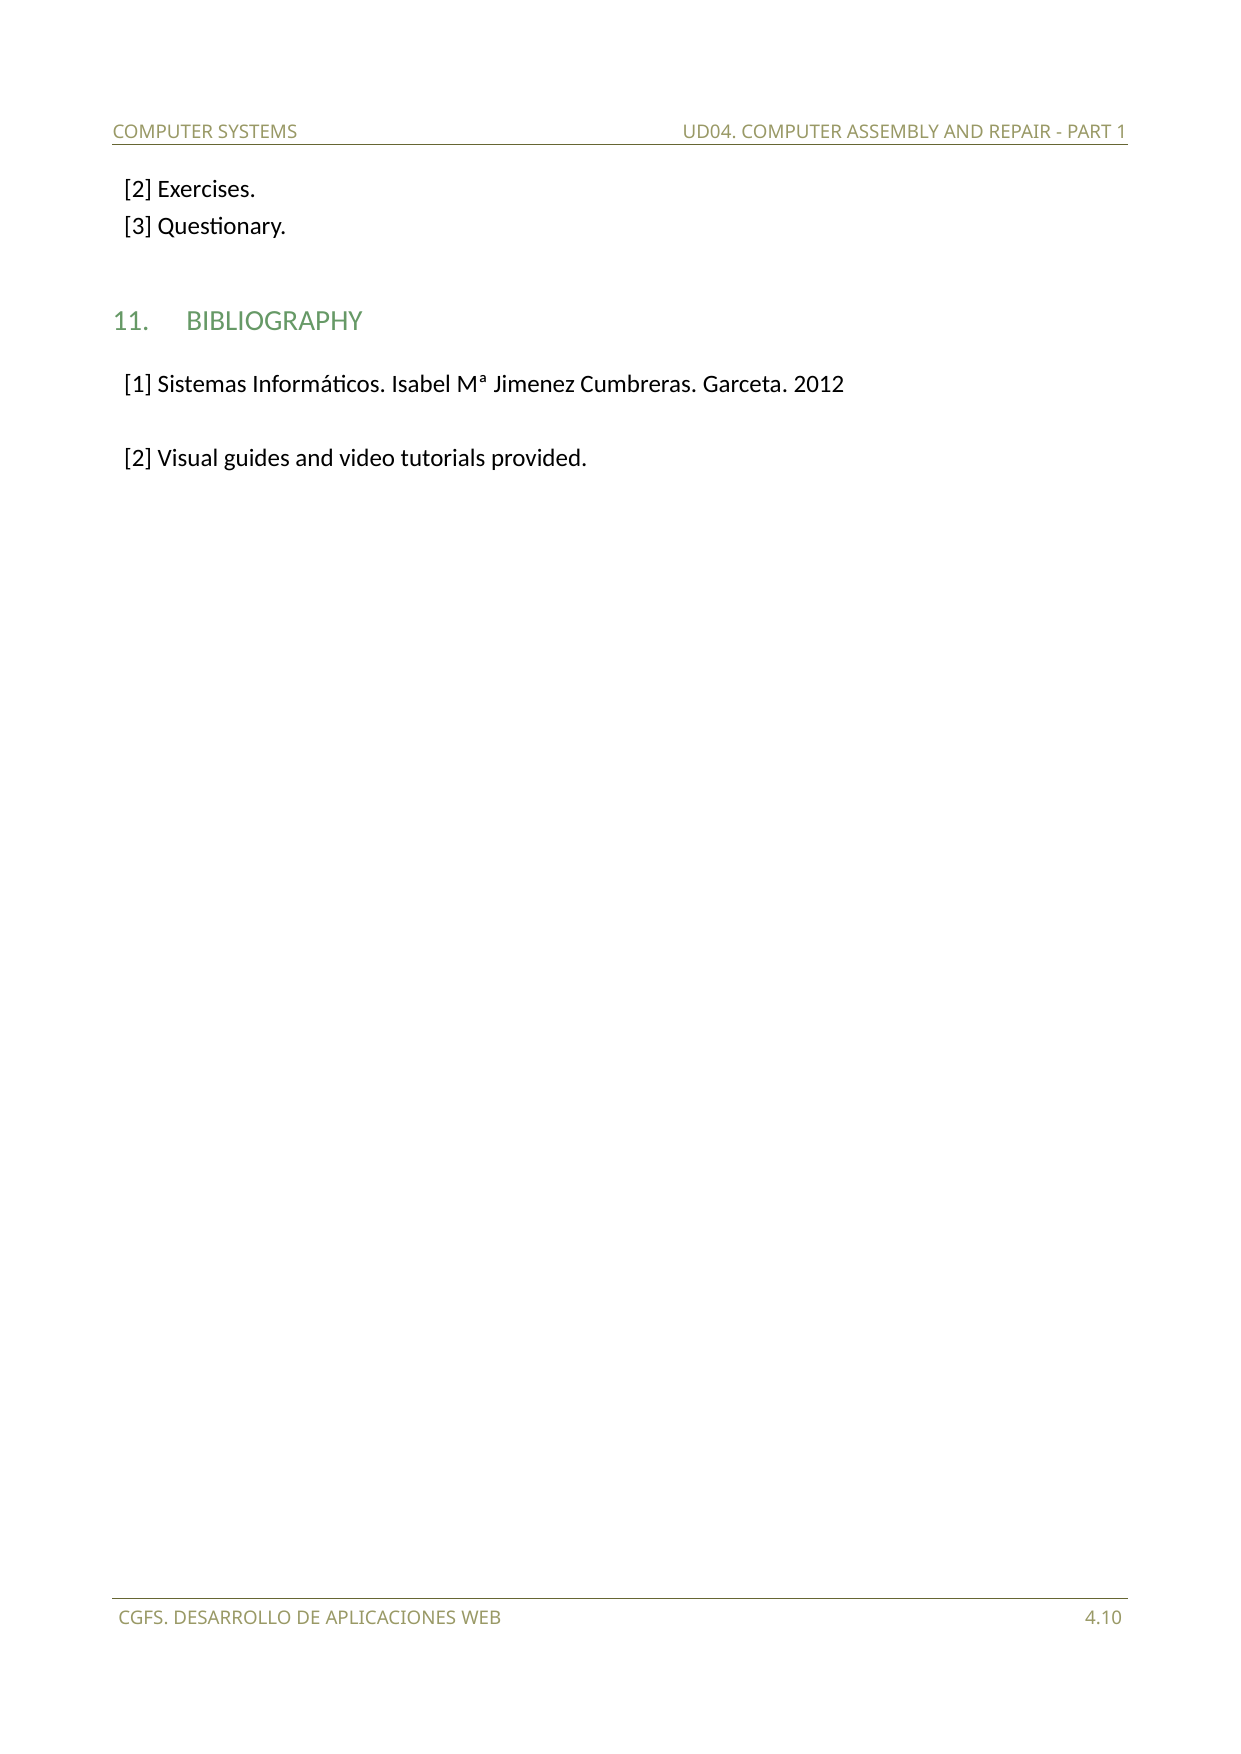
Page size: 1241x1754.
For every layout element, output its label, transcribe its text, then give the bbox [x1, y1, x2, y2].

text [2] Visual guides and video tutorials provided. [112, 442, 1128, 473]
text [3] Questionary. [112, 210, 1128, 241]
subtitle Bibliography [112, 302, 1128, 338]
text [1] Sistemas Informáticos. Isabel Mª Jimenez Cumbreras. Garceta. 2012 [112, 368, 1128, 399]
text [2] Exercises. [112, 173, 1128, 204]
